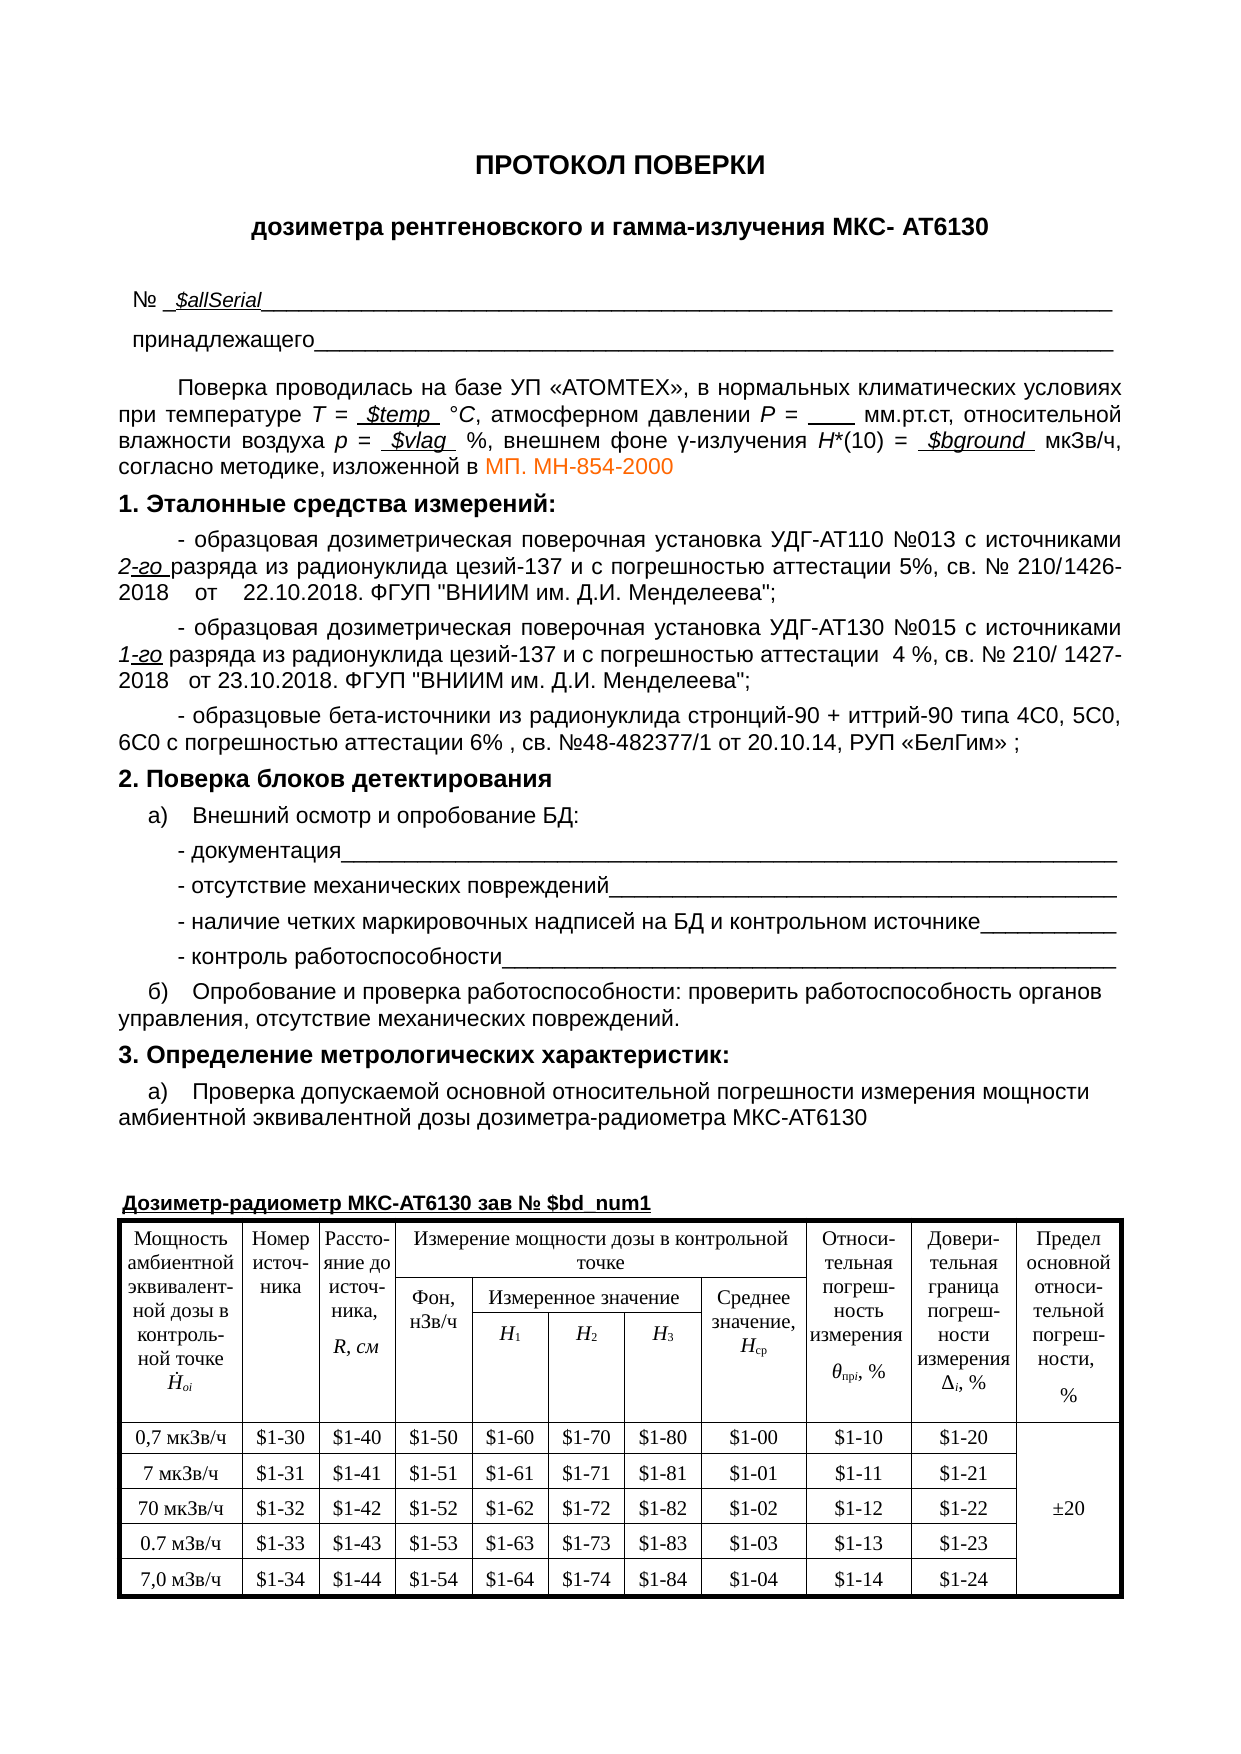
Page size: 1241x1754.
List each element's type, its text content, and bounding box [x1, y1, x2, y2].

table_cell $1-14 [807, 1559, 911, 1594]
table_cell ±20 [1017, 1423, 1119, 1594]
table_cell $1-53 [396, 1524, 472, 1558]
table_cell Измеренное значение [473, 1278, 701, 1312]
table_header Дозиметр-радиометр МКС-AT6130 зав № $bd_num1 [119, 1172, 1121, 1217]
table_cell 7 мкЗв/ч [122, 1454, 242, 1488]
table_cell $1-32 [243, 1489, 319, 1523]
table_cell $1-00 [702, 1423, 806, 1452]
table_cell $1-24 [912, 1559, 1016, 1594]
table_cell $1-74 [549, 1559, 624, 1594]
table_cell Довери-тельная граница погреш-ности измерения Δi, % [912, 1223, 1016, 1422]
table_cell $1-22 [912, 1489, 1016, 1523]
table_cell $1-33 [243, 1524, 319, 1558]
table_cell $1-80 [625, 1423, 701, 1452]
table_cell 7,0 мЗв/ч [122, 1559, 242, 1594]
table_cell Номер источ-ника [243, 1223, 319, 1422]
table_cell $1-73 [549, 1524, 624, 1558]
table_cell $1-52 [396, 1489, 472, 1523]
table_cell Рассто-яние до источ-ника, R, см [320, 1223, 395, 1422]
table_cell $1-11 [807, 1454, 911, 1488]
text 2. Поверка блоков детектирования [118, 764, 1122, 793]
table_cell $1-84 [625, 1559, 701, 1594]
table_cell $1-03 [702, 1524, 806, 1558]
table_cell $1-02 [702, 1489, 806, 1523]
table_cell Предел основной относи-тельной погреш-ности, % [1017, 1223, 1119, 1422]
table_cell $1-81 [625, 1454, 701, 1488]
table_cell $1-82 [625, 1489, 701, 1523]
table_cell $1-62 [473, 1489, 548, 1523]
text № _$allSerial [132, 286, 1122, 313]
table_cell Мощность амбиентной эквивалент-ной дозы в контроль-ной точке Ḣoi [122, 1223, 242, 1422]
table_cell $1-64 [473, 1559, 548, 1594]
text дозиметра рентгеновского и гамма-излучения МКС- AT6130 [118, 212, 1122, 241]
table_cell $1-42 [320, 1489, 395, 1523]
table_cell $1-10 [807, 1423, 911, 1452]
text а) Проверка допускаемой основной относительной погрешности измерения мощности амбиентной эквивалентной дозы дозиметра-радиометра МКС-AT6130 [118, 1078, 1122, 1130]
table_cell $1-21 [912, 1454, 1016, 1488]
table_cell $1-20 [912, 1423, 1016, 1452]
table_cell H1 [473, 1313, 548, 1422]
text Поверка проводилась на базе УП «АТОМТЕХ», в нормальных климатических условиях при температуре Т = $temp °С, атмосферном давлении Р = мм.рт.ст, относительной влажности воздуха р = $vlag %, внешнем фоне γ-излучения H*(10) = $bground мкЗв/ч, согласно методике, изложенной в МП. МН-854-2000 [118, 374, 1122, 479]
text б) Опробование и проверка работоспособности: проверить работоспособность органов управления, отсутствие механических повреждений. [118, 978, 1122, 1031]
table_cell $1-23 [912, 1524, 1016, 1558]
text - документация [118, 837, 1122, 863]
text принадлежащего [132, 326, 1122, 352]
table_cell $1-41 [320, 1454, 395, 1488]
table_cell $1-50 [396, 1423, 472, 1452]
table_cell $1-72 [549, 1489, 624, 1523]
text - образцовая дозиметрическая поверочная установка УДГ-АТ130 №015 с источниками 1-го разряда из радионуклида цезий-137 и с погрешностью аттестации 4 %, св. № 210/ 1427-2018 от 23.10.2018. ФГУП "ВНИИМ им. Д.И. Менделеева"; [118, 614, 1122, 693]
table_cell $1-54 [396, 1559, 472, 1594]
text 1. Эталонные средства измерений: [118, 488, 1122, 517]
text - образцовые бета-источники из радионуклида стронций-90 + иттрий-90 типа 4С0, 5С0, 6С0 с погрешностью аттестации 6% , св. №48-482377/1 от 20.10.14, РУП «БелГим» ; [118, 702, 1122, 755]
table_cell $1-34 [243, 1559, 319, 1594]
table_cell $1-51 [396, 1454, 472, 1488]
table_cell H3 [625, 1313, 701, 1422]
table_cell $1-60 [473, 1423, 548, 1452]
text - наличие четких маркировочных надписей на БД и контрольном источнике [118, 908, 1122, 934]
table_cell $1-43 [320, 1524, 395, 1558]
text а) Внешний осмотр и опробование БД: [118, 802, 1122, 828]
table_cell $1-31 [243, 1454, 319, 1488]
text 3. Определение метрологических характеристик: [118, 1040, 1122, 1069]
table_cell 0.7 мЗв/ч [122, 1524, 242, 1558]
table_cell $1-13 [807, 1524, 911, 1558]
table_cell $1-63 [473, 1524, 548, 1558]
table_cell $1-01 [702, 1454, 806, 1488]
table_cell $1-40 [320, 1423, 395, 1452]
table_cell $1-44 [320, 1559, 395, 1594]
text - контроль работоспособности [118, 943, 1122, 969]
table_cell $1-70 [549, 1423, 624, 1452]
table_cell Среднее значение, Hср [702, 1278, 806, 1422]
table_cell Относи-тельная погреш-ность измерения θпрi, % [807, 1223, 911, 1422]
table_cell $1-30 [243, 1423, 319, 1452]
table_cell $1-04 [702, 1559, 806, 1594]
table_cell Измерение мощности дозы в контрольной точке [396, 1223, 806, 1277]
table_cell 70 мкЗв/ч [122, 1489, 242, 1523]
text - отсутствие механических повреждений [118, 872, 1122, 899]
table_cell $1-71 [549, 1454, 624, 1488]
text - образцовая дозиметрическая поверочная установка УДГ-АТ110 №013 с источниками 2-го разряда из радионуклида цезий-137 и с погрешностью аттестации 5%, св. № 210/1426-2018 от 22.10.2018. ФГУП "ВНИИМ им. Д.И. Менделеева"; [118, 526, 1122, 605]
table_cell $1-83 [625, 1524, 701, 1558]
table_cell 0,7 мкЗв/ч [122, 1423, 242, 1452]
text ПРОТОКОЛ ПОВЕРКИ [118, 149, 1122, 181]
table_cell $1-12 [807, 1489, 911, 1523]
table_cell $1-61 [473, 1454, 548, 1488]
table_cell H2 [549, 1313, 624, 1422]
table_cell Фон, нЗв/ч [396, 1278, 472, 1422]
